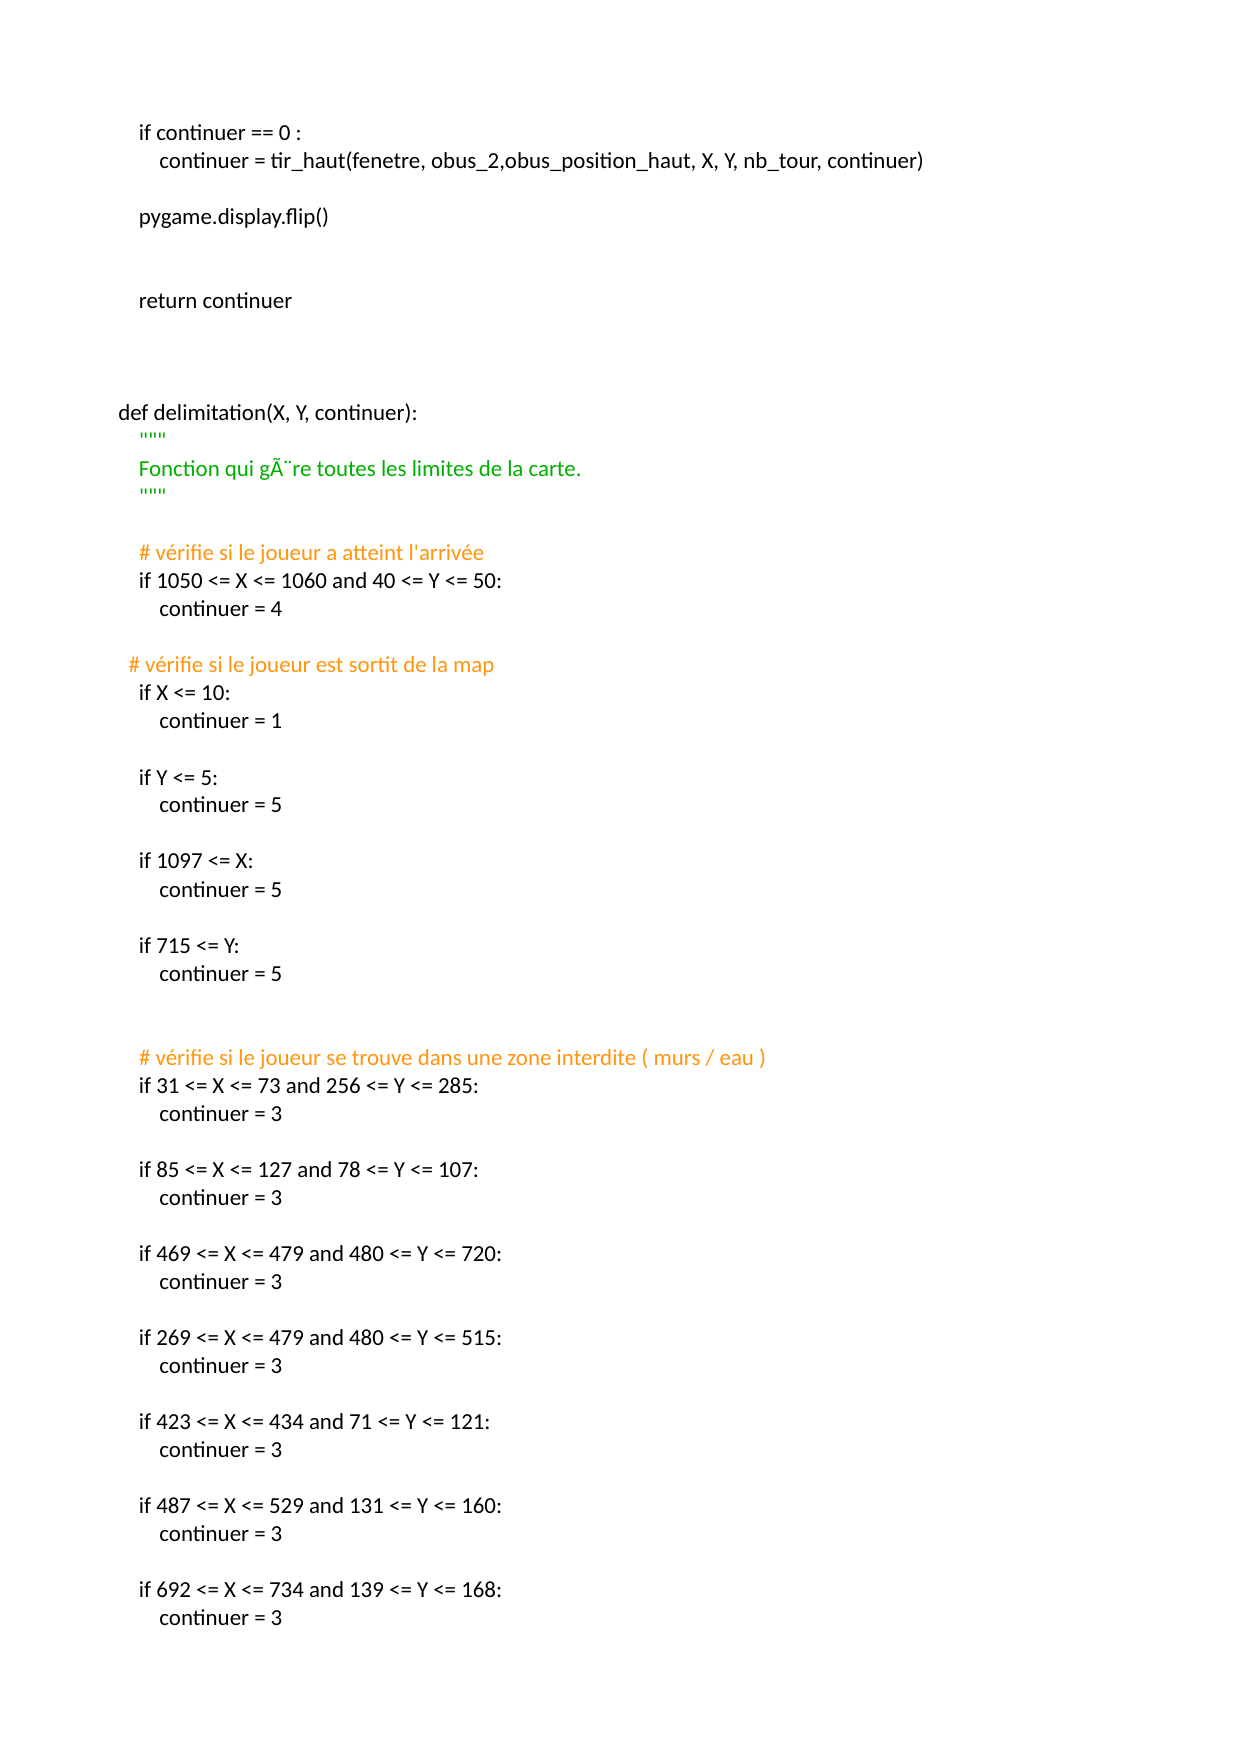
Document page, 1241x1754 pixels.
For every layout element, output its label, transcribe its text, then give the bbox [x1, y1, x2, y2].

text if 1050 <= X <= 1060 and 40 <= Y <= 50: [118, 566, 1122, 594]
text continuer = 3 [118, 1099, 1122, 1127]
text continuer = 3 [118, 1267, 1122, 1295]
text if 487 <= X <= 529 and 131 <= Y <= 160: [118, 1491, 1122, 1519]
text """ [118, 426, 1122, 454]
text continuer = 4 [118, 594, 1122, 622]
text continuer = tir_haut(fenetre, obus_2,obus_position_haut, X, Y, nb_tour, continuer) [118, 146, 1122, 174]
text if 31 <= X <= 73 and 256 <= Y <= 285: [118, 1071, 1122, 1099]
text if 423 <= X <= 434 and 71 <= Y <= 121: [118, 1407, 1122, 1435]
text def delimitation(X, Y, continuer): [118, 398, 1122, 426]
text if X <= 10: [118, 678, 1122, 707]
text continuer = 3 [118, 1603, 1122, 1631]
text # vérifie si le joueur se trouve dans une zone interdite ( murs / eau ) [118, 1043, 1122, 1071]
text # vérifie si le joueur a atteint l'arrivée [118, 538, 1122, 566]
text continuer = 3 [118, 1351, 1122, 1379]
text if 1097 <= X: [118, 847, 1122, 875]
text Fonction qui gÃ¨re toutes les limites de la carte. [118, 454, 1122, 482]
text continuer = 3 [118, 1519, 1122, 1547]
text continuer = 3 [118, 1183, 1122, 1211]
text if 692 <= X <= 734 and 139 <= Y <= 168: [118, 1575, 1122, 1603]
text continuer = 1 [118, 707, 1122, 734]
text if 715 <= Y: [118, 931, 1122, 959]
text """ [118, 482, 1122, 510]
text return continuer [118, 286, 1122, 314]
text continuer = 5 [118, 791, 1122, 819]
text if continuer == 0 : [118, 118, 1122, 146]
text if 269 <= X <= 479 and 480 <= Y <= 515: [118, 1323, 1122, 1351]
text continuer = 5 [118, 875, 1122, 903]
text if 469 <= X <= 479 and 480 <= Y <= 720: [118, 1239, 1122, 1267]
text continuer = 3 [118, 1435, 1122, 1463]
text pygame.display.flip() [118, 202, 1122, 230]
text continuer = 5 [118, 959, 1122, 987]
text if 85 <= X <= 127 and 78 <= Y <= 107: [118, 1155, 1122, 1183]
text # vérifie si le joueur est sortit de la map [118, 651, 1122, 678]
text if Y <= 5: [118, 763, 1122, 791]
